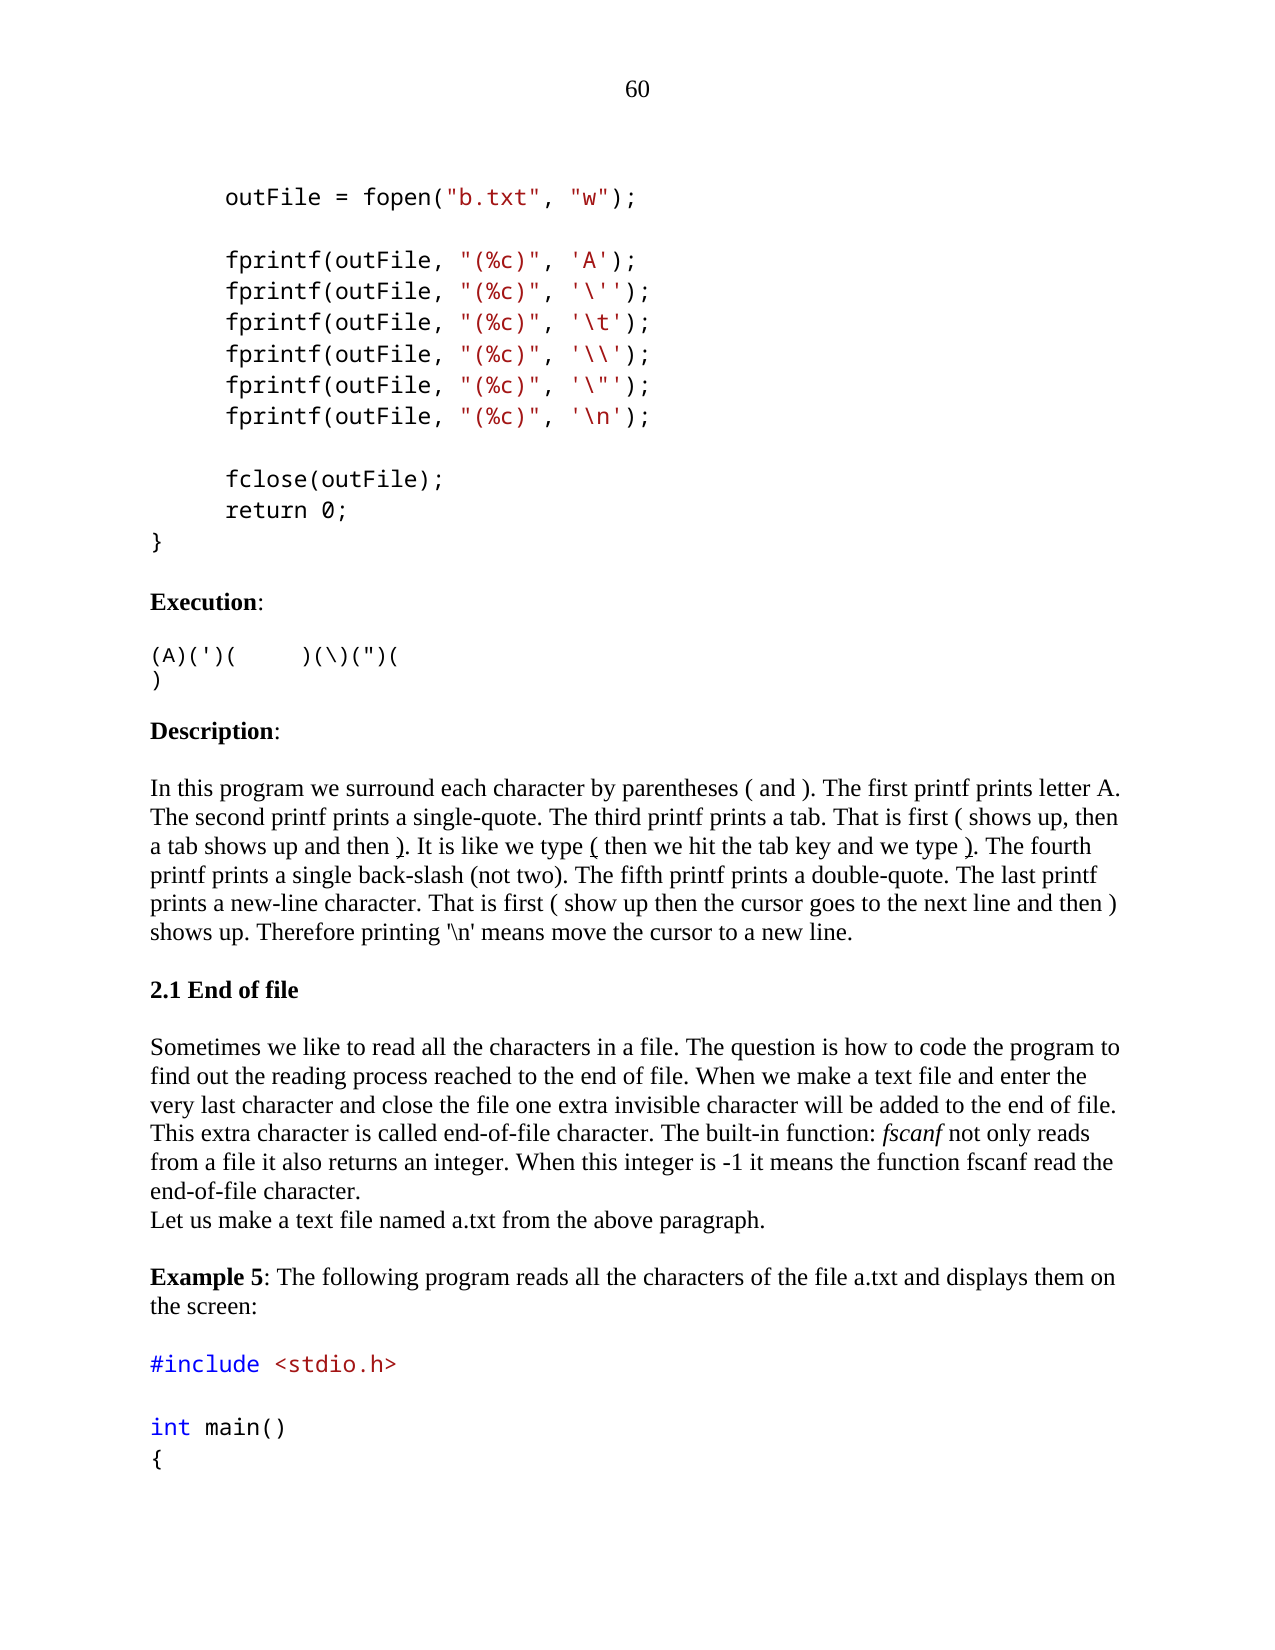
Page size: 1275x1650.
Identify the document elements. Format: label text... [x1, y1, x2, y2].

subtitle Let us make a text file named a.txt from the above paragraph. [150, 1205, 1125, 1233]
subtitle Example 5: The following program reads all the characters of the file a.txt and displays them on the screen: [150, 1262, 1125, 1320]
subtitle return 0; [150, 494, 1125, 525]
subtitle In this program we surround each character by parentheses ( and ). The first printf prints letter A. The second printf prints a single-quote. The third printf prints a tab. That is first ( shows up, then a tab shows up and then ). It is like we type ( then we hit the tab key and we type ). The fourth printf prints a single back-slash (not two). The fifth printf prints a double-quote. The last printf prints a new-line character. That is first ( show up then the cursor goes to the next line and then ) shows up. Therefore printing '\n' means move the cursor to a new line. [150, 773, 1125, 946]
subtitle fprintf(outFile, "(%c)", '\t'); [150, 306, 1125, 337]
subtitle fprintf(outFile, "(%c)", '\"'); [150, 369, 1125, 400]
subtitle 2.1 End of file [150, 975, 1125, 1003]
subtitle fprintf(outFile, "(%c)", '\\'); [150, 337, 1125, 369]
subtitle #include <stdio.h> [150, 1348, 1125, 1380]
subtitle fprintf(outFile, "(%c)", '\n'); [150, 400, 1125, 431]
subtitle int main() [150, 1411, 1125, 1442]
subtitle fprintf(outFile, "(%c)", '\''); [150, 275, 1125, 306]
subtitle outFile = fopen("b.txt", "w"); [150, 181, 1125, 212]
subtitle Execution: [150, 587, 1125, 616]
subtitle fprintf(outFile, "(%c)", 'A'); [150, 244, 1125, 275]
subtitle Description: [150, 716, 1125, 745]
subtitle (A)(')( )(\)(")( [150, 645, 1125, 669]
subtitle } [150, 525, 1125, 556]
subtitle ) [150, 669, 1125, 692]
subtitle fclose(outFile); [150, 462, 1125, 494]
subtitle Sometimes we like to read all the characters in a file. The question is how to code the program to find out the reading process reached to the end of file. When we make a text file and enter the very last character and close the file one extra invisible character will be added to the end of file. This extra character is called end-of-file character. The built-in function: fscanf not only reads from a file it also returns an integer. When this integer is -1 it means the function fscanf read the end-of-file character. [150, 1032, 1125, 1205]
subtitle { [150, 1442, 1125, 1473]
